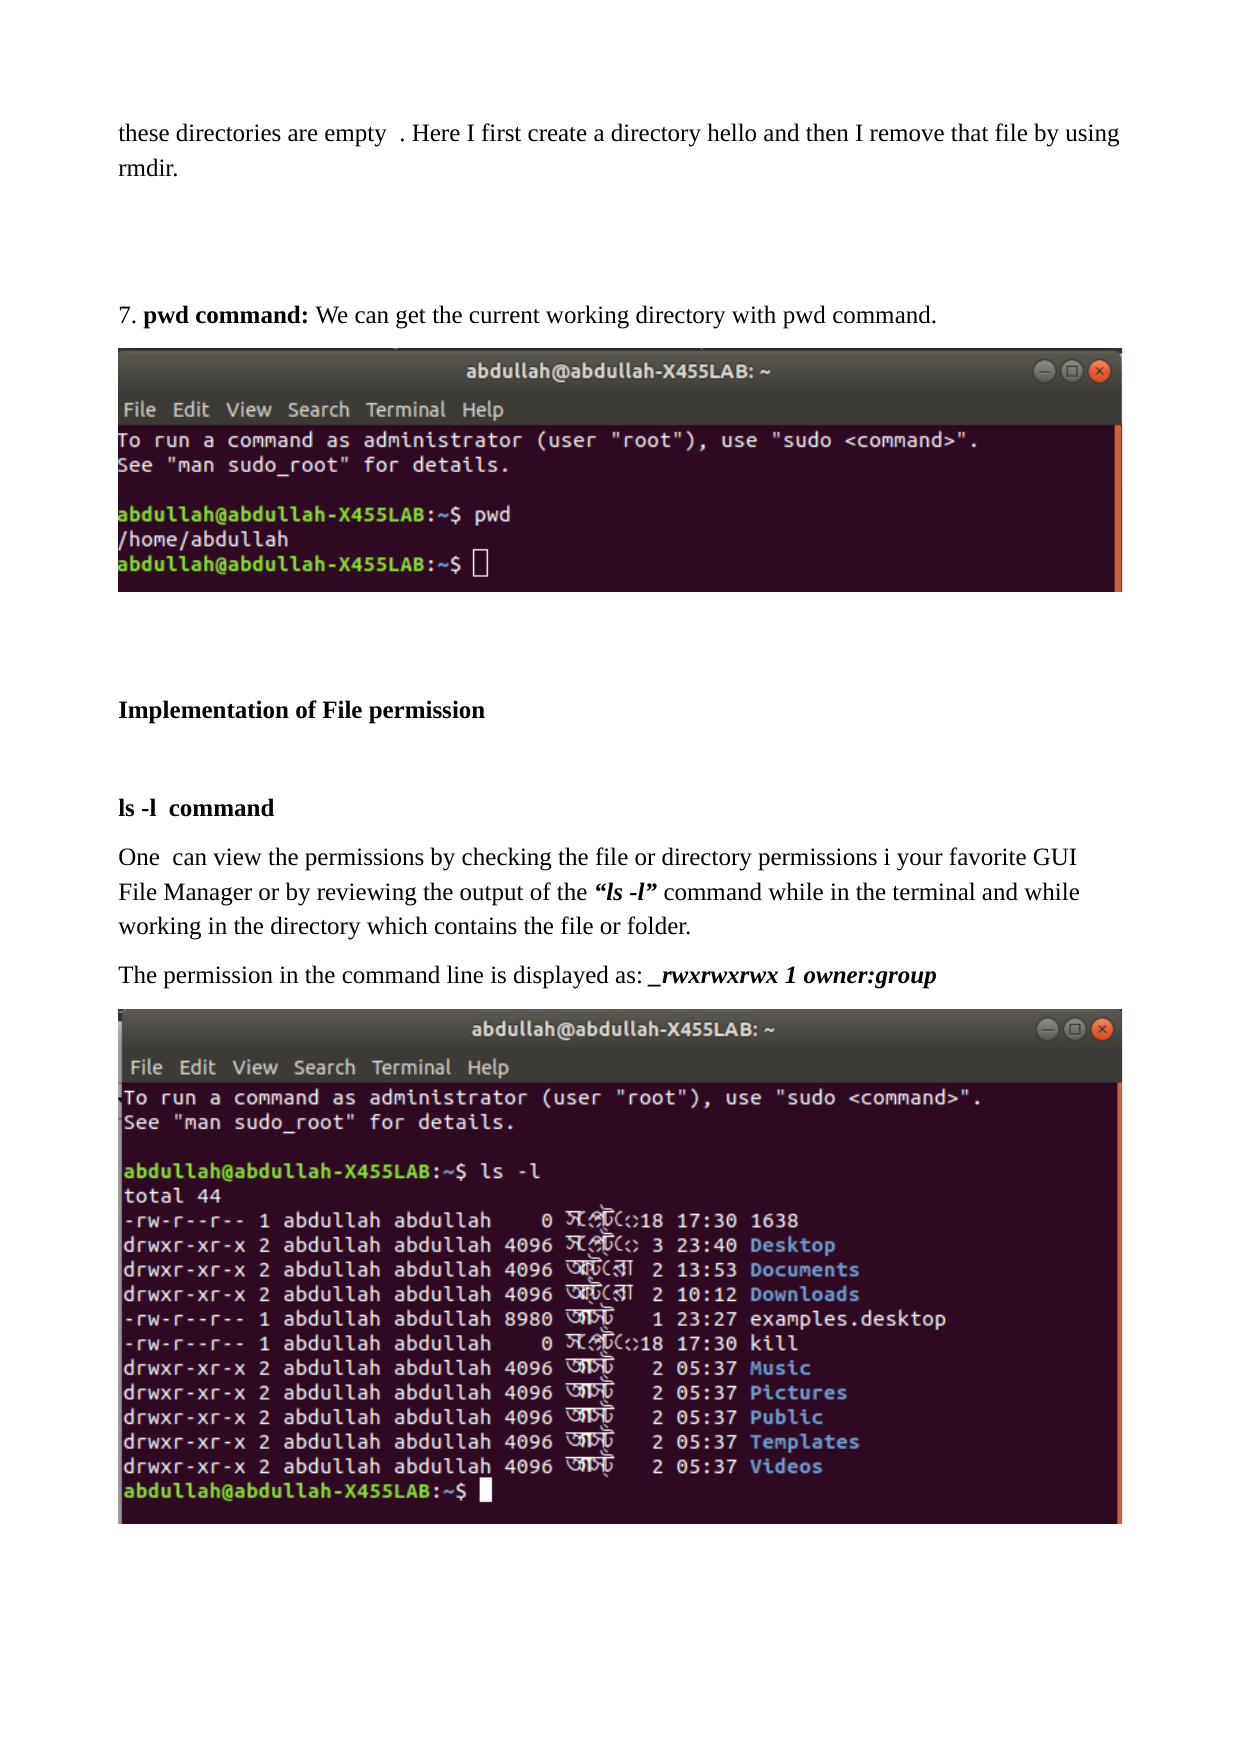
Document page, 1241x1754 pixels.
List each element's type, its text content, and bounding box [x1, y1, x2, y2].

picture [118, 348, 1123, 592]
picture [118, 1009, 1123, 1524]
text these directories are empty . Here I first create a directory hello and then I remove that file by using rmdir. [118, 118, 1122, 181]
text 7. pwd command: We can get the current working directory with pwd command. [118, 300, 1122, 328]
text The permission in the command line is displayed as: _rwxrwxrwx 1 owner:group [118, 960, 1122, 989]
text One can view the permissions by checking the file or directory permissions i your favorite GUI File Manager or by reviewing the output of the “ls -l” command while in the terminal and while working in the directory which contains the file or folder. [118, 842, 1122, 940]
text ls -l command [118, 793, 1122, 822]
text Implementation of File permission [118, 695, 1122, 724]
